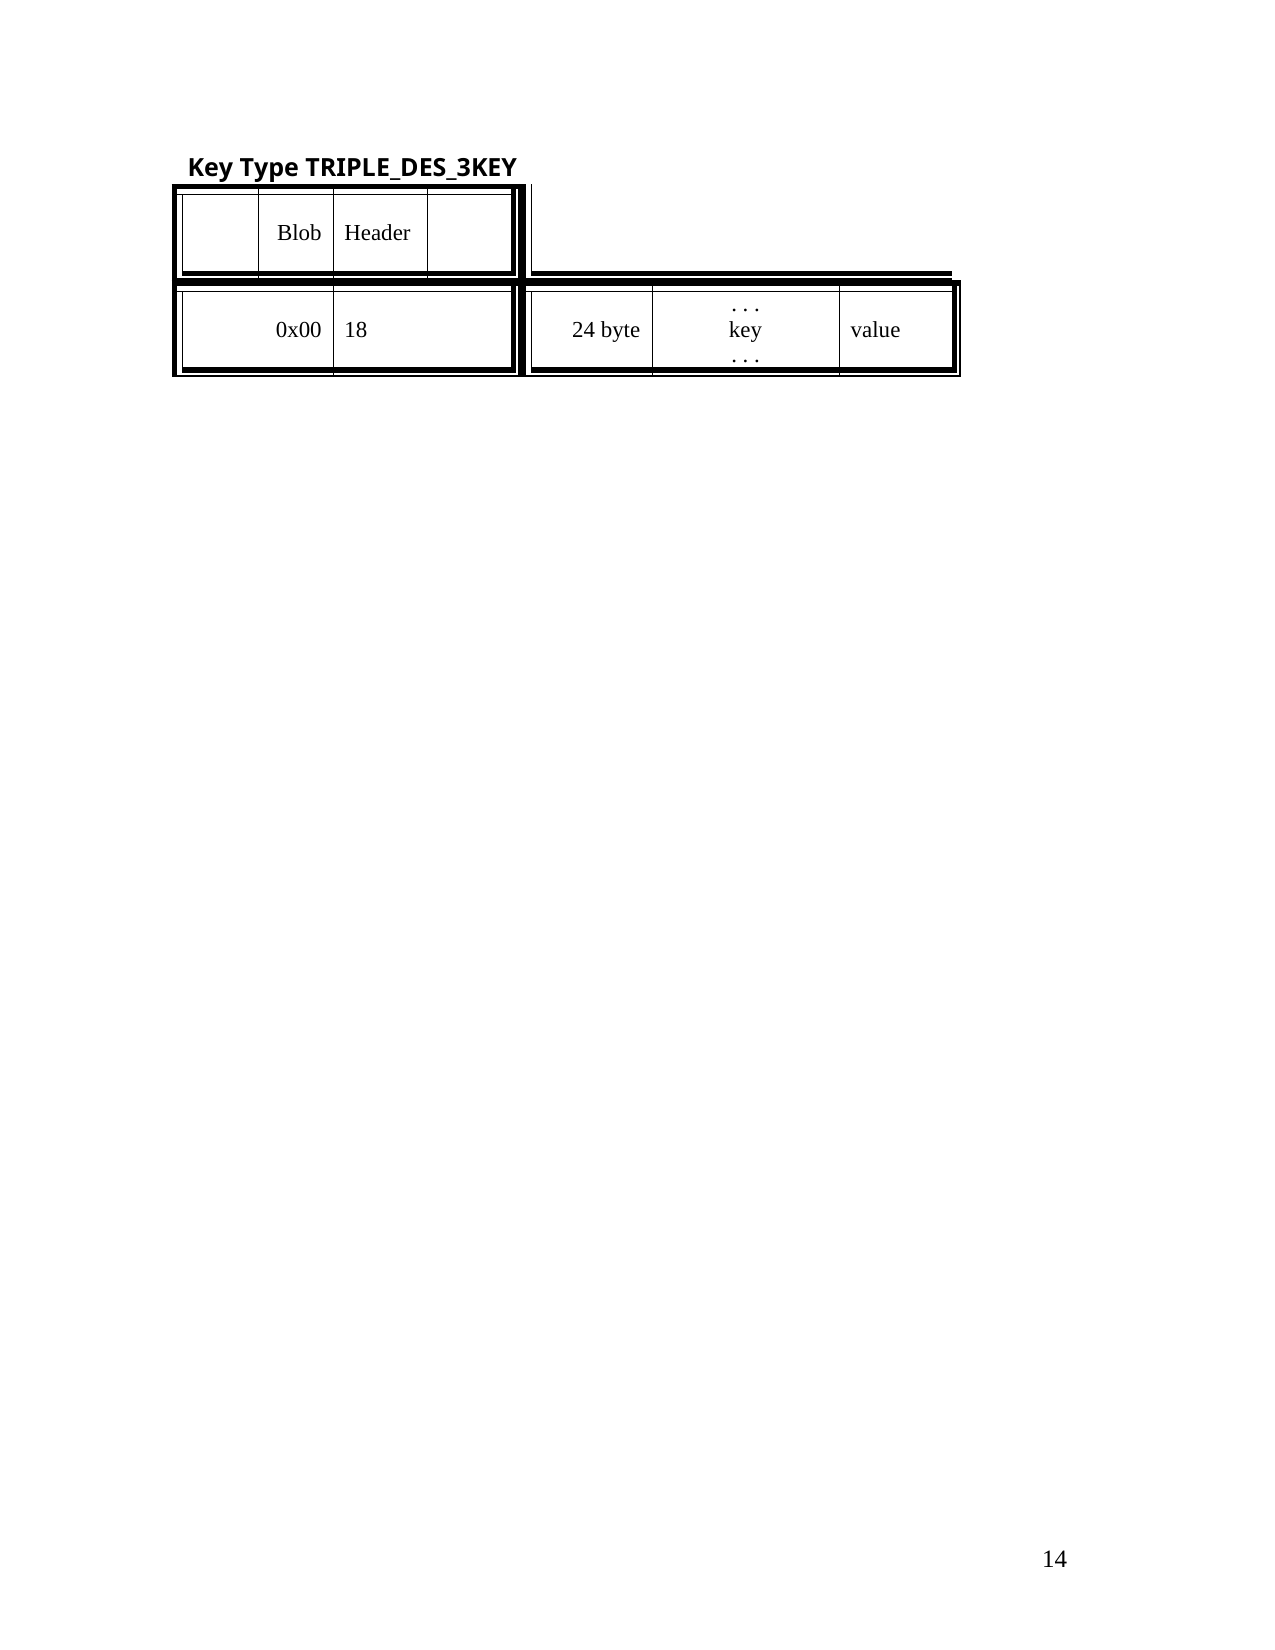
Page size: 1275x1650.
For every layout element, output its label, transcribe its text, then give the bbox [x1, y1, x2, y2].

text Key Type TRIPLE_DES_3KEY [187, 150, 1087, 184]
table_header [428, 195, 511, 271]
table_header [183, 195, 258, 271]
table_header [526, 184, 952, 278]
table_header [428, 189, 511, 194]
table_cell [177, 286, 333, 291]
table_header Blob [259, 195, 333, 271]
table_cell [334, 286, 511, 291]
table_header [177, 195, 258, 278]
table_header Header [334, 195, 427, 271]
table_header [952, 184, 961, 280]
table_cell 18 [334, 292, 511, 367]
table_header [532, 184, 952, 271]
table_cell [840, 286, 952, 291]
table_header [334, 189, 427, 194]
table_cell . . . key . . . [653, 292, 839, 367]
table_cell 0x00 [177, 292, 333, 375]
table_cell value [840, 292, 952, 367]
table_header [177, 189, 258, 194]
table_cell 24 byte [526, 292, 652, 375]
table_header [259, 189, 333, 194]
table_cell [653, 286, 839, 291]
table_cell [526, 286, 652, 291]
